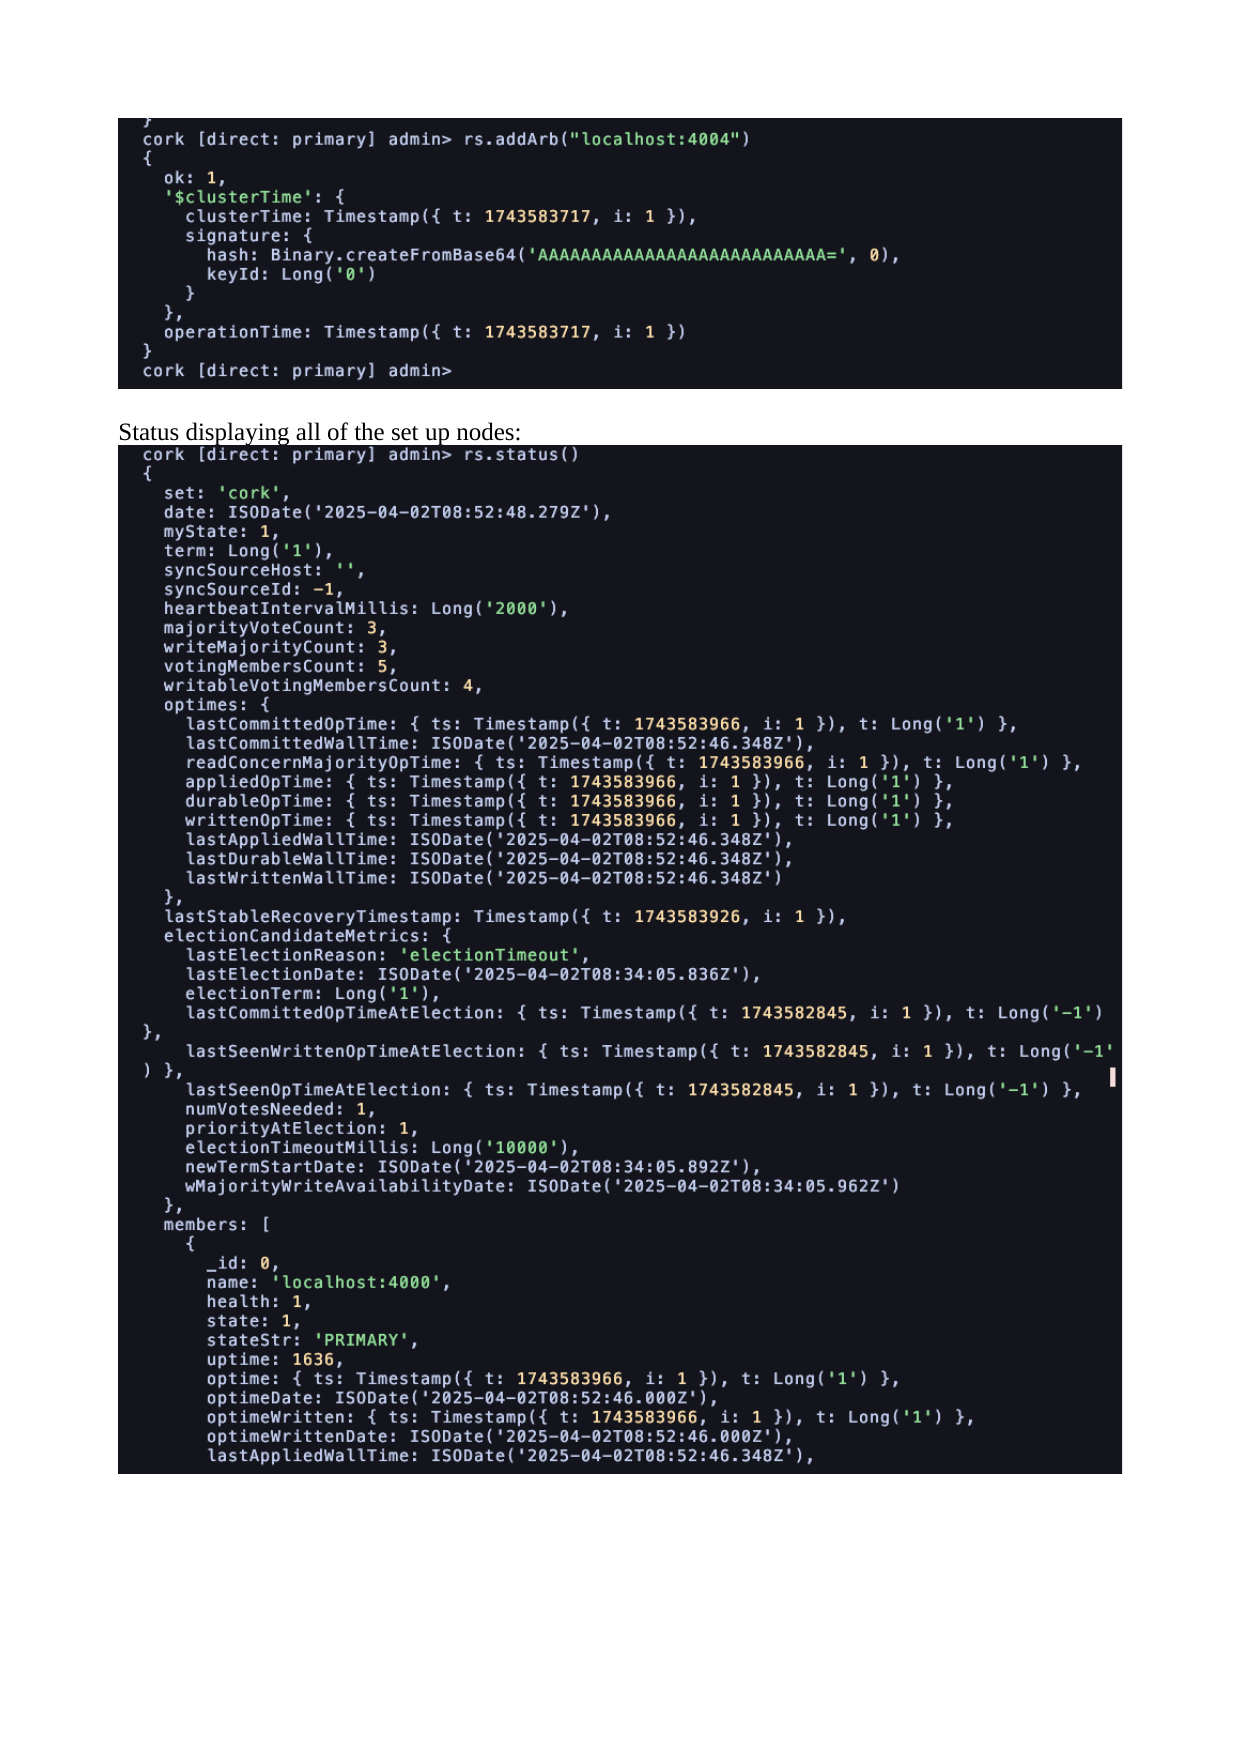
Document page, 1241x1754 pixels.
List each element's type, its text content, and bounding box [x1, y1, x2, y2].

picture [118, 118, 1123, 389]
text Status displaying all of the set up nodes: [118, 417, 1122, 445]
picture [118, 445, 1123, 1474]
